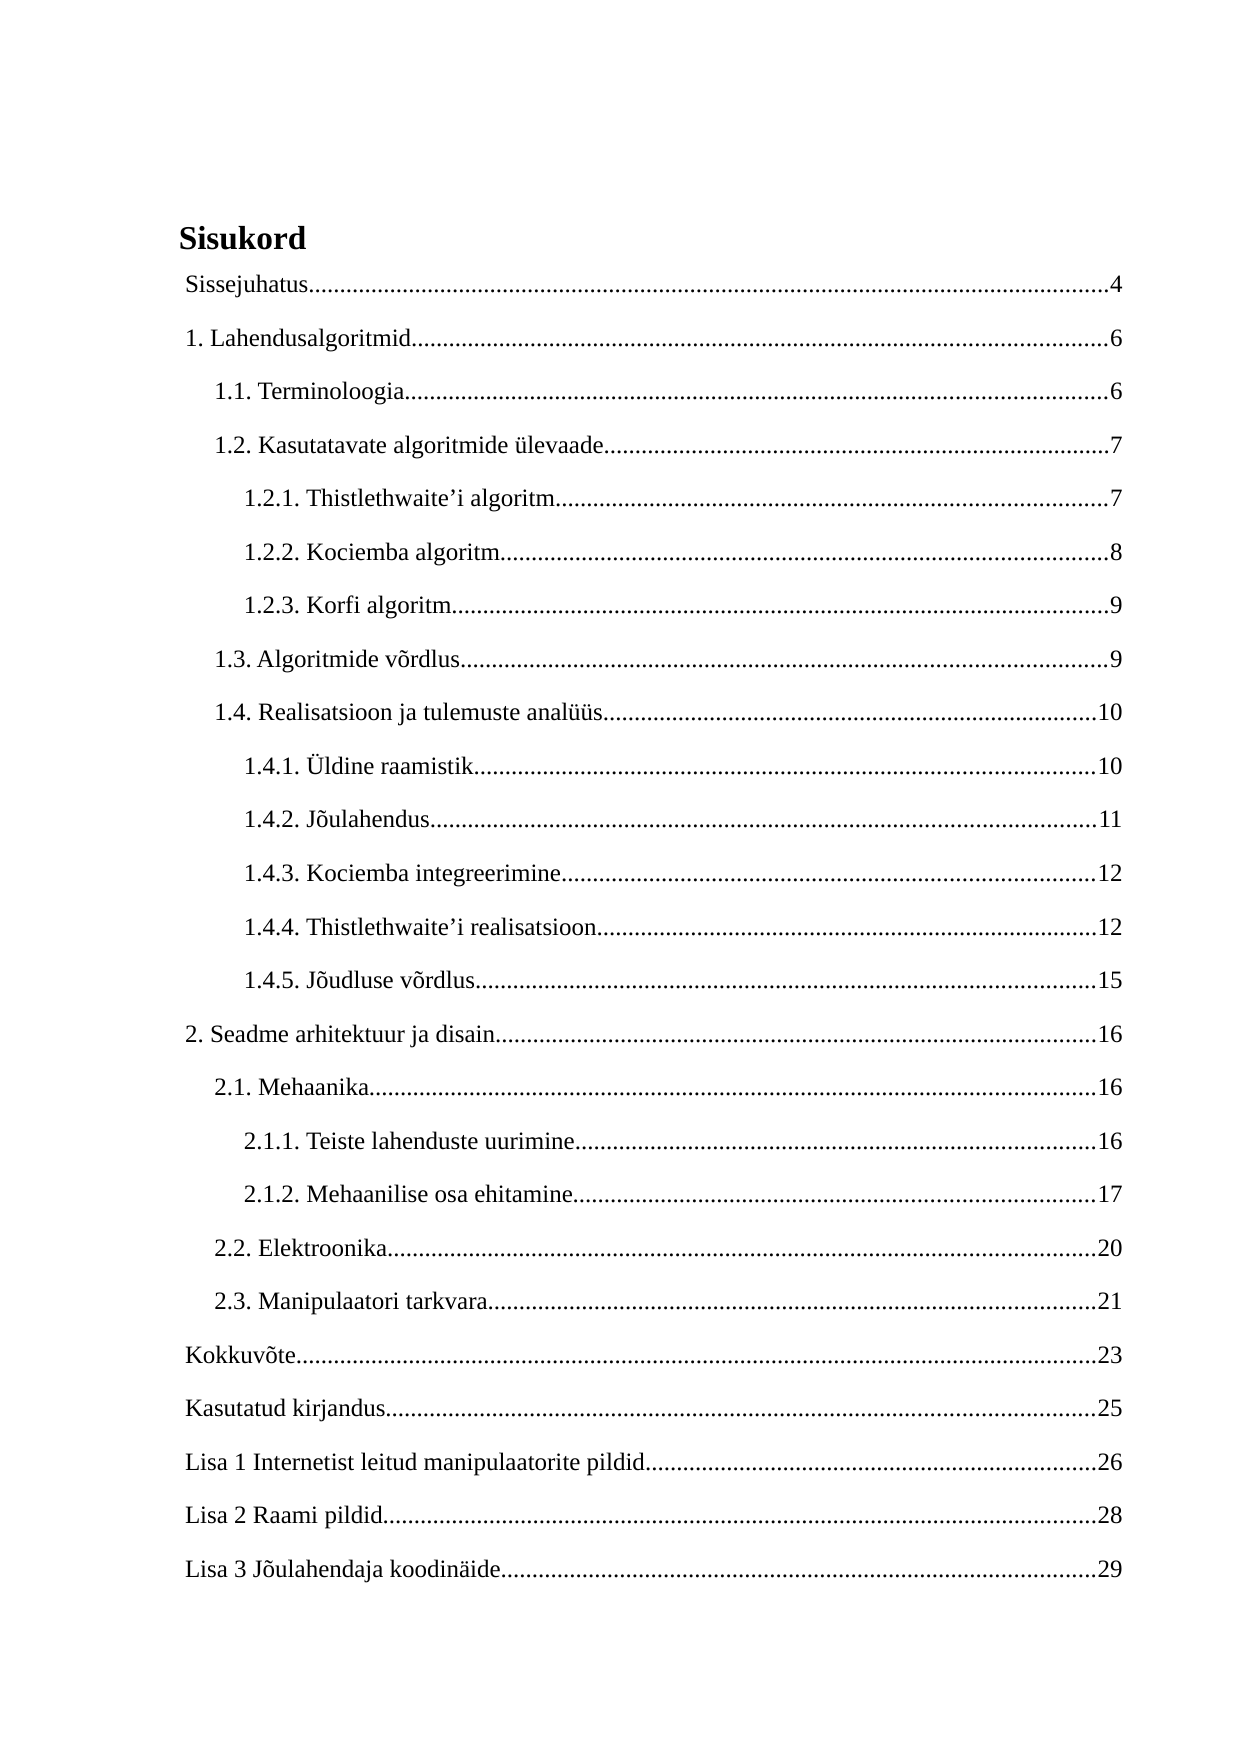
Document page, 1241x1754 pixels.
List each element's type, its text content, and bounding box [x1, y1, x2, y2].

text 1.2.1. Thistlethwaite’i algoritm 7 [237, 483, 1122, 512]
text 1.4. Realisatsioon ja tulemuste analüüs 10 [208, 697, 1122, 726]
text 2.2. Elektroonika 20 [208, 1233, 1122, 1262]
text 2.1. Mehaanika 16 [208, 1072, 1122, 1101]
subtitle Sisukord [178, 218, 1122, 257]
text 1.3. Algoritmide võrdlus 9 [208, 644, 1122, 673]
text 1.4.3. Kociemba integreerimine 12 [237, 858, 1122, 887]
text Lisa 3 Jõulahendaja koodinäide 29 [178, 1554, 1122, 1583]
text 2.3. Manipulaatori tarkvara 21 [208, 1286, 1122, 1315]
text 1.2.3. Korfi algoritm 9 [237, 590, 1122, 619]
text Lisa 1 Internetist leitud manipulaatorite pildid 26 [178, 1447, 1122, 1476]
text 1.4.1. Üldine raamistik 10 [237, 751, 1122, 780]
text Kasutatud kirjandus 25 [178, 1393, 1122, 1422]
text Lisa 2 Raami pildid 28 [178, 1501, 1122, 1529]
text 1.2. Kasutatavate algoritmide ülevaade 7 [208, 430, 1122, 458]
text 1.4.5. Jõudluse võrdlus 15 [237, 965, 1122, 994]
text 1.1. Terminoloogia 6 [208, 376, 1122, 405]
text Kokkuvõte 23 [178, 1340, 1122, 1369]
text 1. Lahendusalgoritmid 6 [178, 323, 1122, 351]
text 2. Seadme arhitektuur ja disain 16 [178, 1019, 1122, 1047]
text 1.4.4. Thistlethwaite’i realisatsioon 12 [237, 912, 1122, 940]
text Sissejuhatus 4 [178, 269, 1122, 298]
text 1.4.2. Jõulahendus 11 [237, 804, 1122, 833]
text 2.1.1. Teiste lahenduste uurimine 16 [237, 1126, 1122, 1154]
text 2.1.2. Mehaanilise osa ehitamine 17 [237, 1179, 1122, 1208]
text 1.2.2. Kociemba algoritm 8 [237, 537, 1122, 566]
